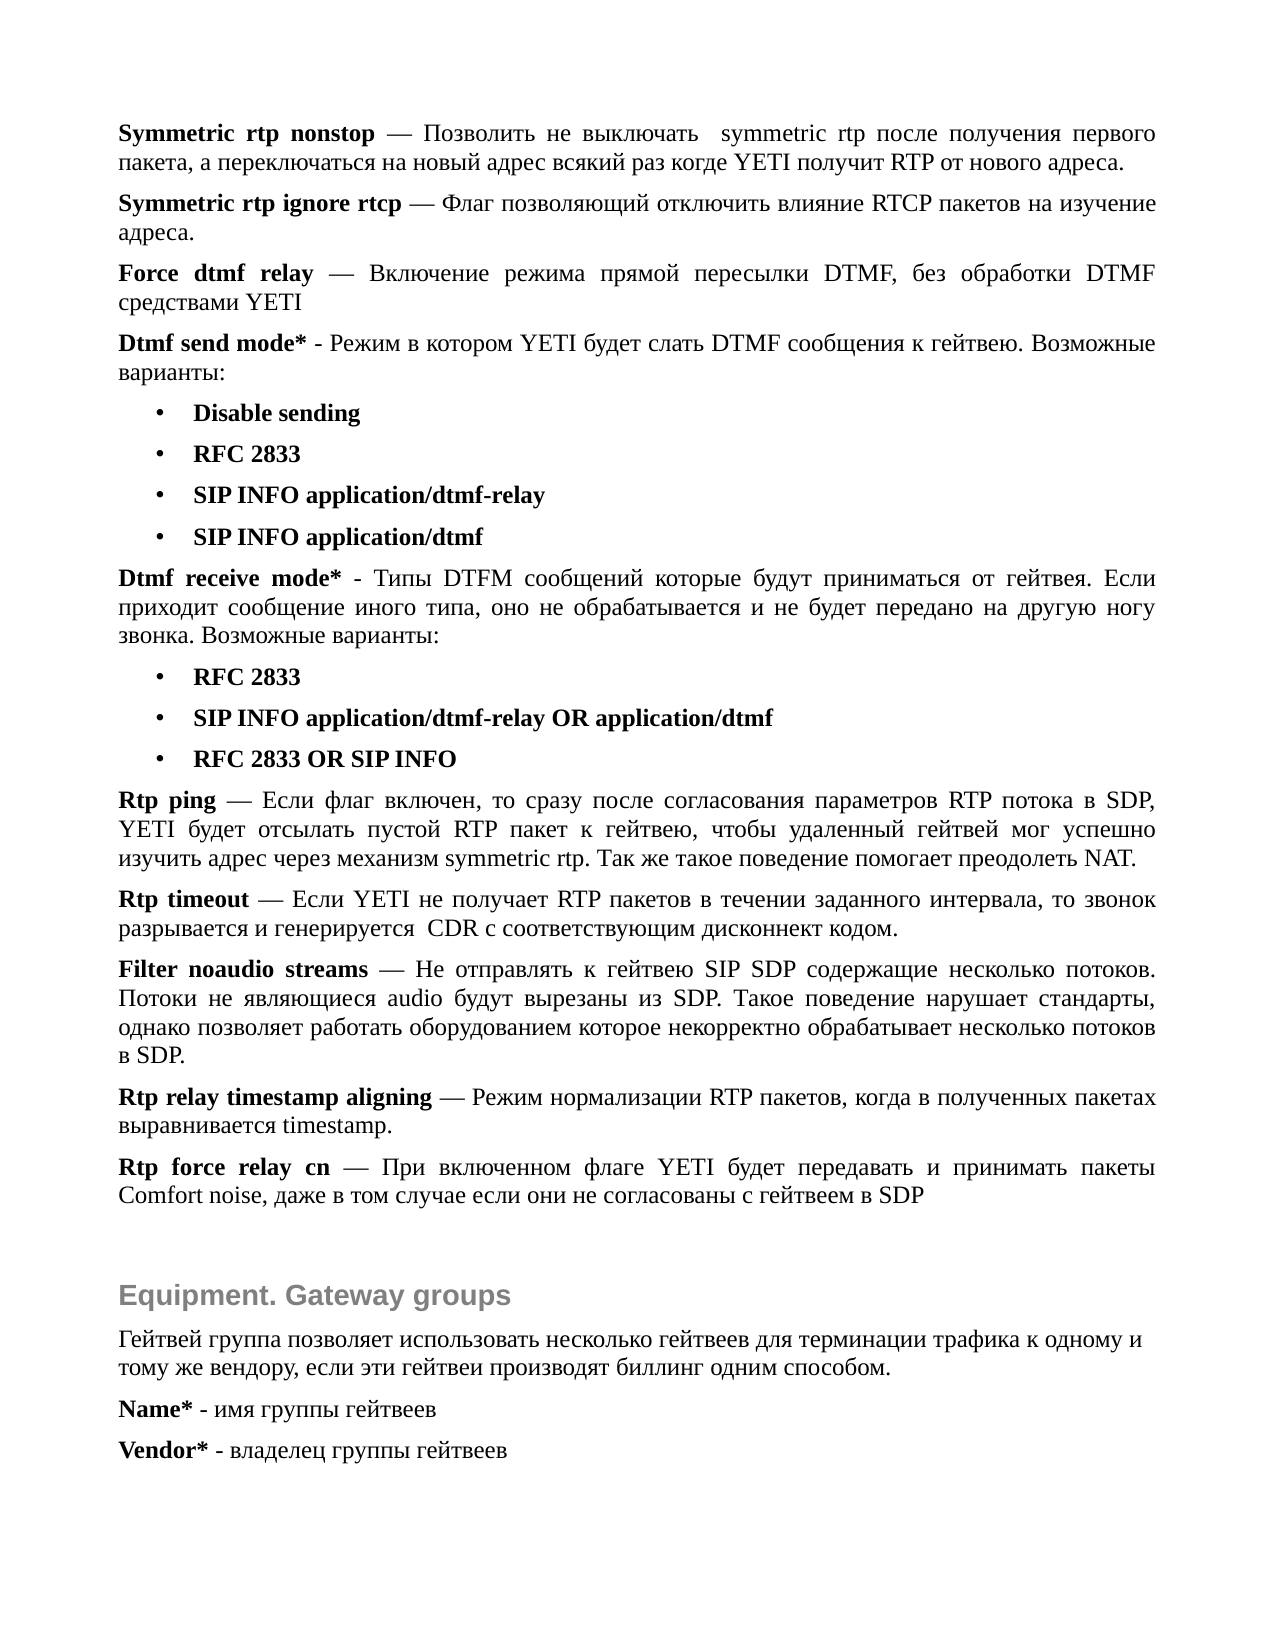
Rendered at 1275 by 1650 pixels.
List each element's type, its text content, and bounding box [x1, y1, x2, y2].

text Rtp timeout — Если YETI не получает RTP пакетов в течении заданного интервала, то звонок разрывается и генерируется CDR с соответствующим дисконнект кодом. [118, 884, 1157, 942]
list SIP INFO application/dtmf [156, 522, 1157, 551]
list SIP INFO application/dtmf-relay [156, 481, 1157, 509]
text Filter noaudio streams — Не отправлять к гейтвею SIP SDP содержащие несколько потоков. Потоки не являющиеся audio будут вырезаны из SDP. Такое поведение нарушает стандарты, однако позволяет работать оборудованием которое некорректно обрабатывает несколько потоков в SDP. [118, 954, 1157, 1069]
text Rtp relay timestamp aligning — Режим нормализации RTP пакетов, когда в полученных пакетах выравнивается timestamp. [118, 1082, 1157, 1139]
text Dtmf receive mode* - Типы DTFM сообщений которые будут приниматься от гейтвея. Если приходит сообщение иного типа, оно не обрабатывается и не будет передано на другую ногу звонка. Возможные варианты: [118, 563, 1157, 649]
list Disable sending [156, 398, 1157, 427]
list RFC 2833 [156, 439, 1157, 468]
list SIP INFO application/dtmf-relay OR application/dtmf [156, 703, 1157, 732]
text Symmetric rtp nonstop — Позволить не выключать symmetric rtp после получения первого пакета, а переключаться на новый адрес всякий раз когде YETI получит RTP от нового адреса. [118, 118, 1157, 176]
text Force dtmf relay — Включение режима прямой пересылки DTMF, без обработки DTMF средствами YETI [118, 258, 1157, 316]
list RFC 2833 OR SIP INFO [156, 744, 1157, 773]
list RFC 2833 [156, 662, 1157, 691]
text Symmetric rtp ignore rtcp — Флаг позволяющий отключить влияние RTCP пакетов на изучение адреса. [118, 188, 1157, 246]
text Rtp force relay cn — При включенном флаге YETI будет передавать и принимать пакеты Comfort noise, даже в том случае если они не согласованы с гейтвеем в SDP [118, 1152, 1157, 1209]
text Name* - имя группы гейтвеев [118, 1394, 1157, 1422]
text Rtp ping — Если флаг включен, то сразу после согласования параметров RTP потока в SDP, YETI будет отсылать пустой RTP пакет к гейтвею, чтобы удаленный гейтвей мог успешно изучить адрес через механизм symmetric rtp. Так же такое поведение помогает преодолеть NAT. [118, 786, 1157, 872]
text Vendor* - владелец группы гейтвеев [118, 1435, 1157, 1464]
text Dtmf send mode* - Режим в котором YETI будет слать DTMF сообщения к гейтвею. Возможные варианты: [118, 328, 1157, 386]
subtitle Equipment. Gateway groups [118, 1278, 1157, 1311]
text Гейтвей группа позволяет использовать несколько гейтвеев для терминации трафика к одному и тому же вендору, если эти гейтвеи производят биллинг одним способом. [118, 1324, 1157, 1381]
